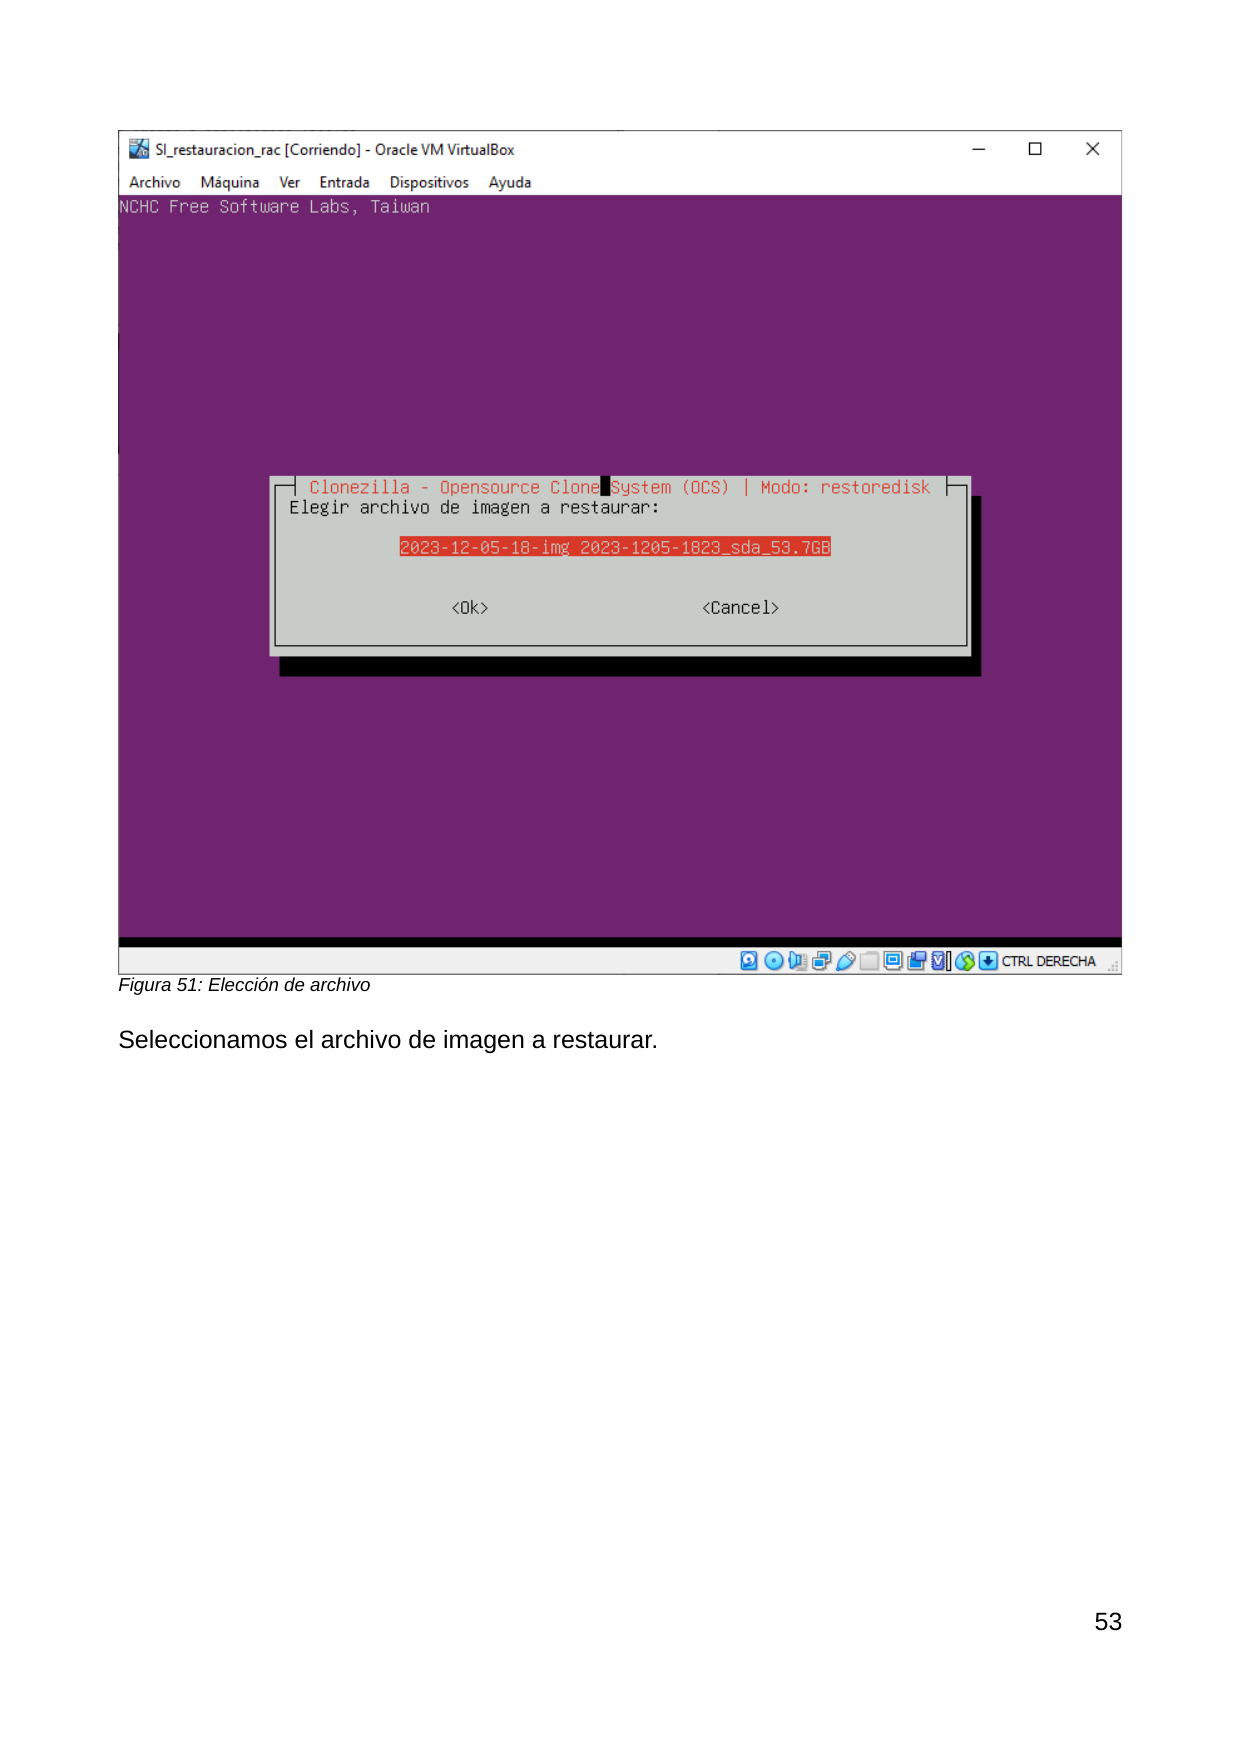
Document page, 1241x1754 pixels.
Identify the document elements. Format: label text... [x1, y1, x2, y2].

picture [118, 130, 1123, 975]
text Figura 51: Elección de archivo [118, 975, 1122, 996]
text Seleccionamos el archivo de imagen a restaurar. [118, 1024, 1122, 1053]
